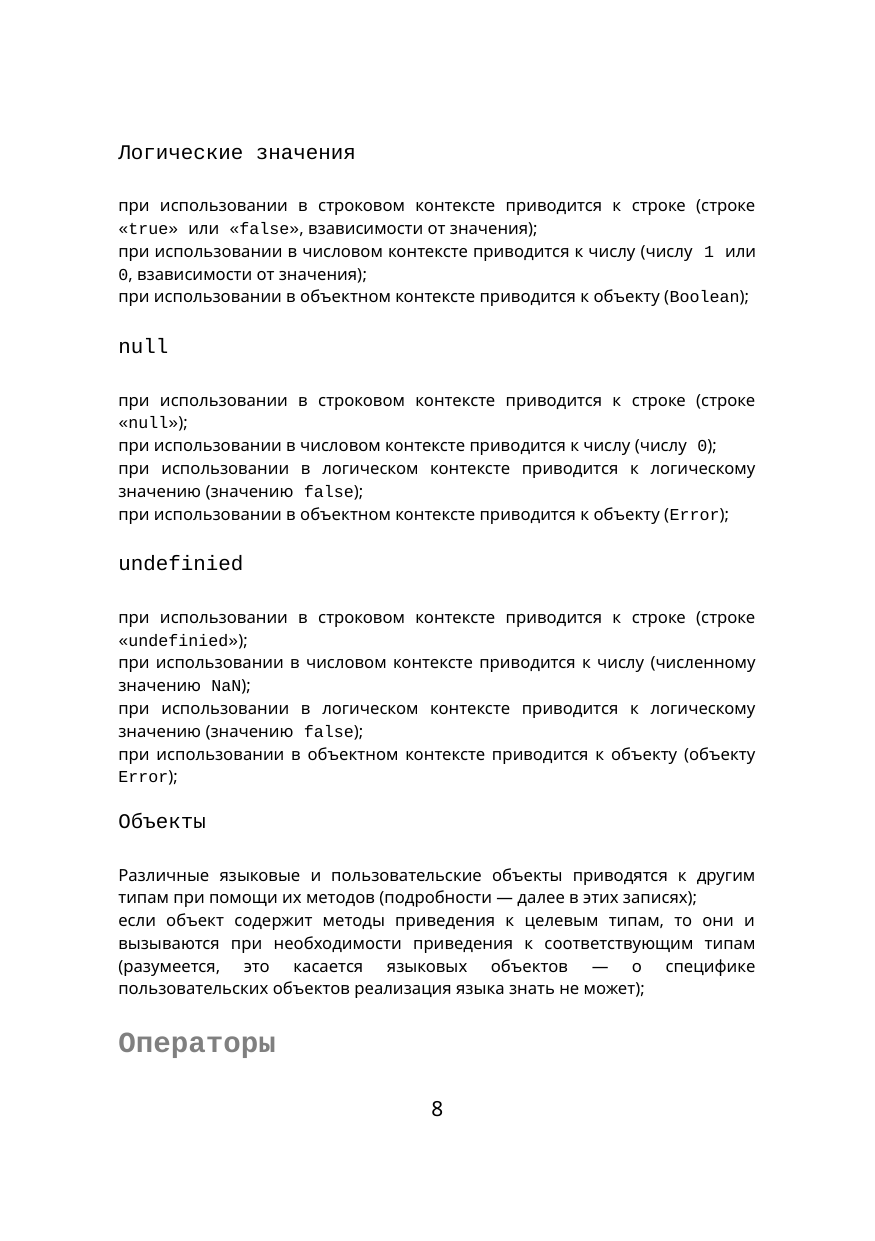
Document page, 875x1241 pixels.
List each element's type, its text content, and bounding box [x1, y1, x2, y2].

text при использовании в логическом контексте приводится к логическому значению (значению false); [118, 697, 756, 742]
text при использовании в числовом контексте приводится к числу (числу 1 или 0, взависимости от значения); [118, 239, 756, 285]
text при использовании в числовом контексте приводится к числу (числу 0); [118, 434, 756, 457]
text undefinied [118, 553, 756, 577]
text если объект содержит методы приведения к целевым типам, то они и вызываются при необходимости приведения к соответствующим типам (разумеется, это касается языковых объектов — о специфике пользовательских объектов реализация языка знать не может); [118, 909, 756, 1000]
text null [118, 336, 756, 360]
text при использовании в строковом контексте приводится к строке (строке «null»); [118, 388, 756, 434]
text Операторы [118, 1028, 756, 1061]
text при использовании в строковом контексте приводится к строке (строке «true» или «false», взависимости от значения); [118, 194, 756, 239]
text при использовании в объектном контексте приводится к объекту (Error); [118, 502, 756, 525]
text при использовании в числовом контексте приводится к числу (численному значению NaN); [118, 651, 756, 697]
text при использовании в строковом контексте приводится к строке (строке «undefinied»); [118, 606, 756, 651]
text Логические значения [118, 142, 756, 165]
text Различные языковые и пользовательские объекты приводятся к другим типам при помощи их методов (подробности — далее в этих записях); [118, 863, 756, 909]
text при использовании в объектном контексте приводится к объекту (объекту Error); [118, 742, 756, 788]
text при использовании в объектном контексте приводится к объекту (Boolean); [118, 285, 756, 308]
text при использовании в логическом контексте приводится к логическому значению (значению false); [118, 457, 756, 502]
text Объекты [118, 811, 756, 835]
